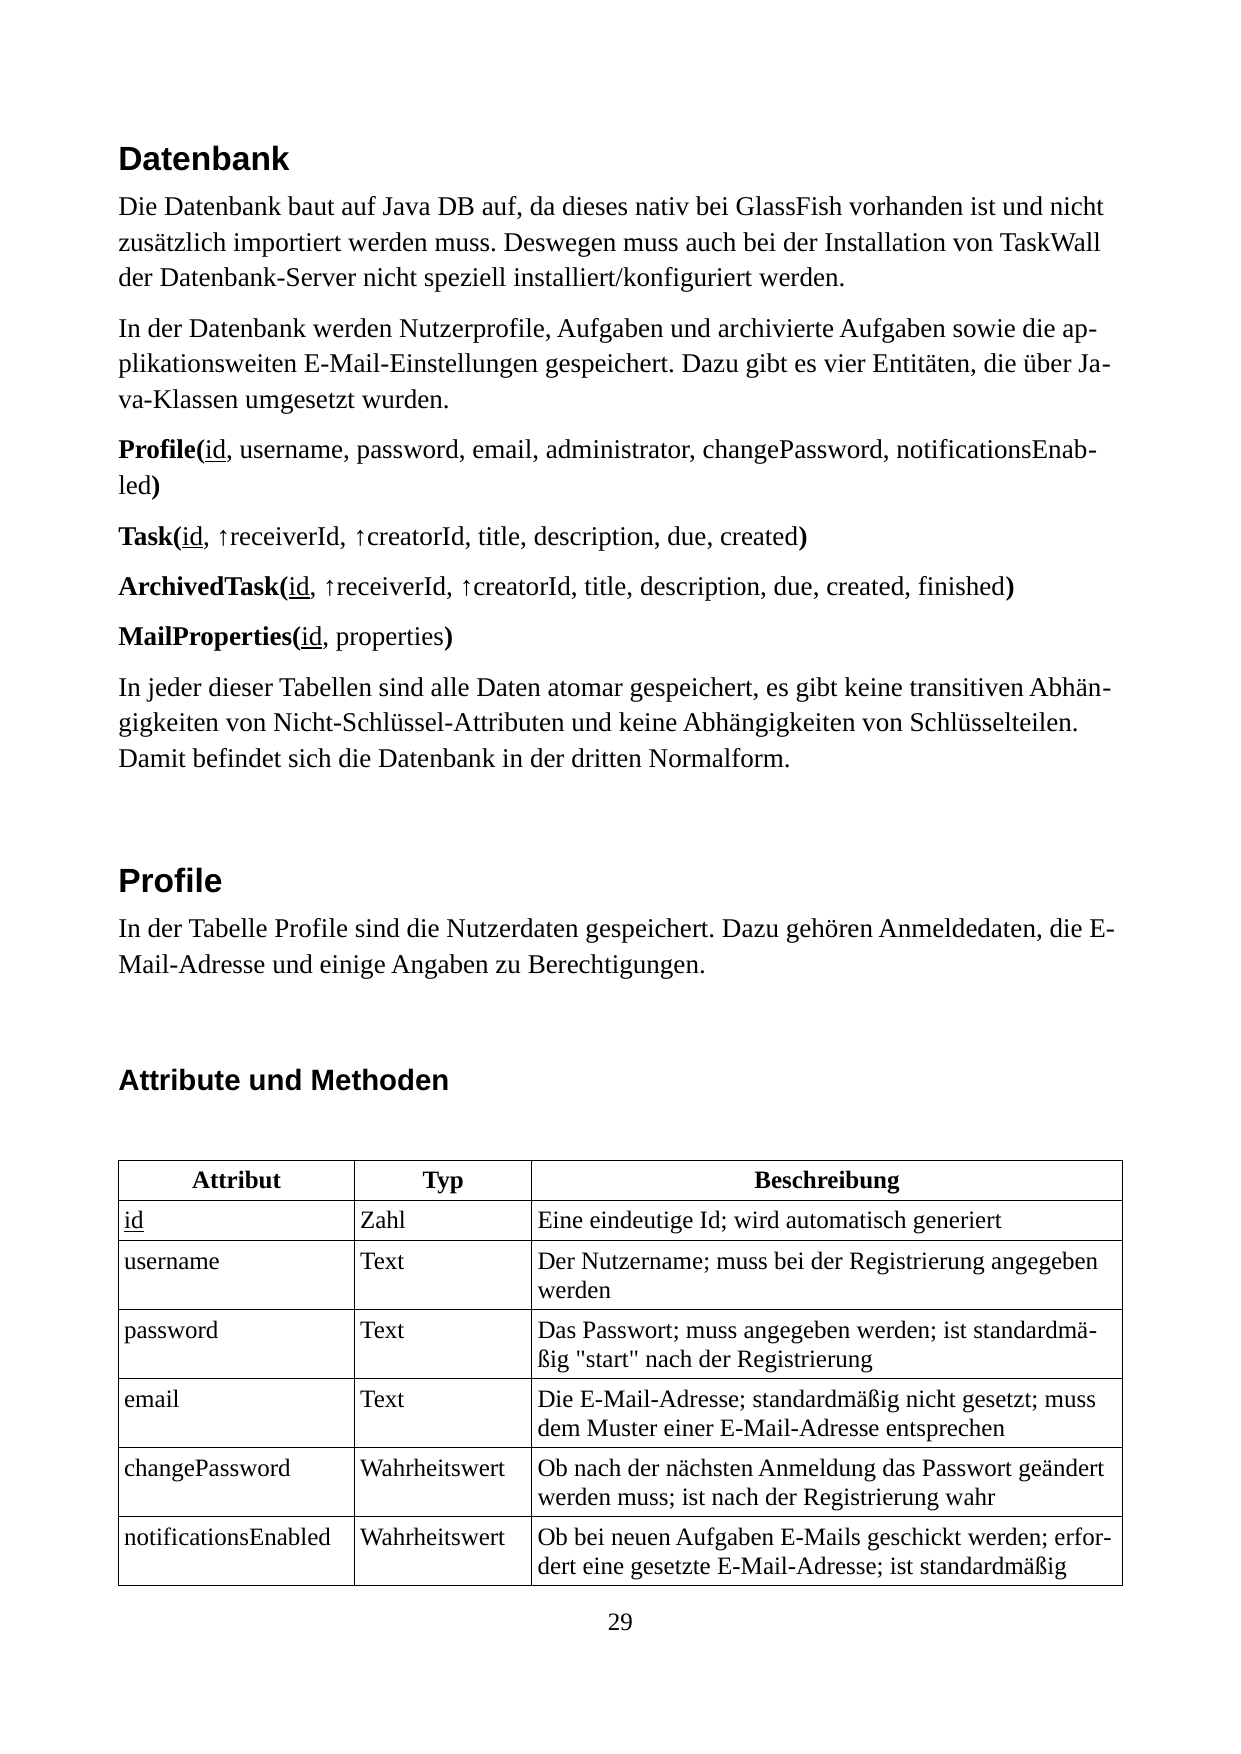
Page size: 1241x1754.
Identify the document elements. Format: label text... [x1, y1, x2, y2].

table_cell Ob bei neuen Aufgaben E-Mails geschickt werden; erfor­dert eine gesetzte E-Mail-Adresse; ist standardmäßig [532, 1517, 1122, 1585]
table_cell notificationsEnabled [119, 1517, 354, 1585]
table_cell Zahl [355, 1201, 531, 1240]
table_cell Der Nutzername; muss bei der Registrierung angegeben werden [532, 1241, 1122, 1309]
table_cell Die E-Mail-Adresse; standardmäßig nicht gesetzt; muss dem Muster einer E-Mail-Adresse entsprechen [532, 1379, 1122, 1447]
table_header Typ [355, 1161, 531, 1200]
table_cell username [119, 1241, 354, 1309]
table_cell changePassword [119, 1448, 354, 1516]
table_header Attribut [119, 1161, 354, 1200]
table_cell Text [355, 1310, 531, 1378]
text In jeder dieser Tabellen sind alle Daten atomar gespeichert, es gibt keine transitiven Abhän­gigkeiten von Nicht-Schlüssel-Attributen und keine Abhängigkeiten von Schlüsselteilen. Damit befindet sich die Datenbank in der dritten Normalform. [118, 671, 1122, 773]
table_cell id [119, 1201, 354, 1240]
table_cell Text [355, 1379, 531, 1447]
table_cell Wahrheitswert [355, 1517, 531, 1585]
table_cell Ob nach der nächsten Anmeldung das Passwort geändert werden muss; ist nach der Registrierung wahr [532, 1448, 1122, 1516]
table_header Beschreibung [532, 1161, 1122, 1200]
text In der Datenbank werden Nutzerprofile, Aufgaben und ar­chivierte Aufgaben sowie die ap­plikationsweiten E-Mail-Einstellungen gespeichert. Dazu gibt es vier Entitäten, die über Ja­va-Klassen um­gesetzt wurden. [118, 312, 1122, 414]
text MailProperties(id, properties) [118, 620, 1122, 651]
subtitle Datenbank [118, 139, 1122, 178]
table_cell Text [355, 1241, 531, 1309]
table_cell email [119, 1379, 354, 1447]
table_cell Eine eindeutige Id; wird automatisch generiert [532, 1201, 1122, 1240]
text Profile(id, username, password, email, administrator, changePassword, notificationsEnab­led) [118, 434, 1122, 501]
subtitle Attribute und Methoden [118, 1063, 1122, 1097]
table_cell password [119, 1310, 354, 1378]
text Task(id, ↑receiverId, ↑creatorId, title, description, due, created) [118, 520, 1122, 551]
text ArchivedTask(id, ↑receiverId, ↑creatorId, title, description, due, created, finished) [118, 570, 1122, 601]
table_cell Wahrheitswert [355, 1448, 531, 1516]
text In der Tabelle Profile sind die Nutzerdaten gespeichert. Dazu gehören Anmeldedaten, die E-Mail-Adresse und einige Angaben zu Berechtigungen. [118, 912, 1122, 979]
text Die Datenbank baut auf Java DB auf, da dieses nativ bei GlassFish vorhanden ist und nicht zusätzlich importiert werden muss. Deswegen muss auch bei der Installation von TaskWall der Datenbank-Server nicht speziell installiert/konfiguriert werden. [118, 190, 1122, 293]
subtitle Profile [118, 861, 1122, 899]
table_cell Das Passwort; muss angegeben werden; ist standardmä­ßig "start" nach der Registrierung [532, 1310, 1122, 1378]
